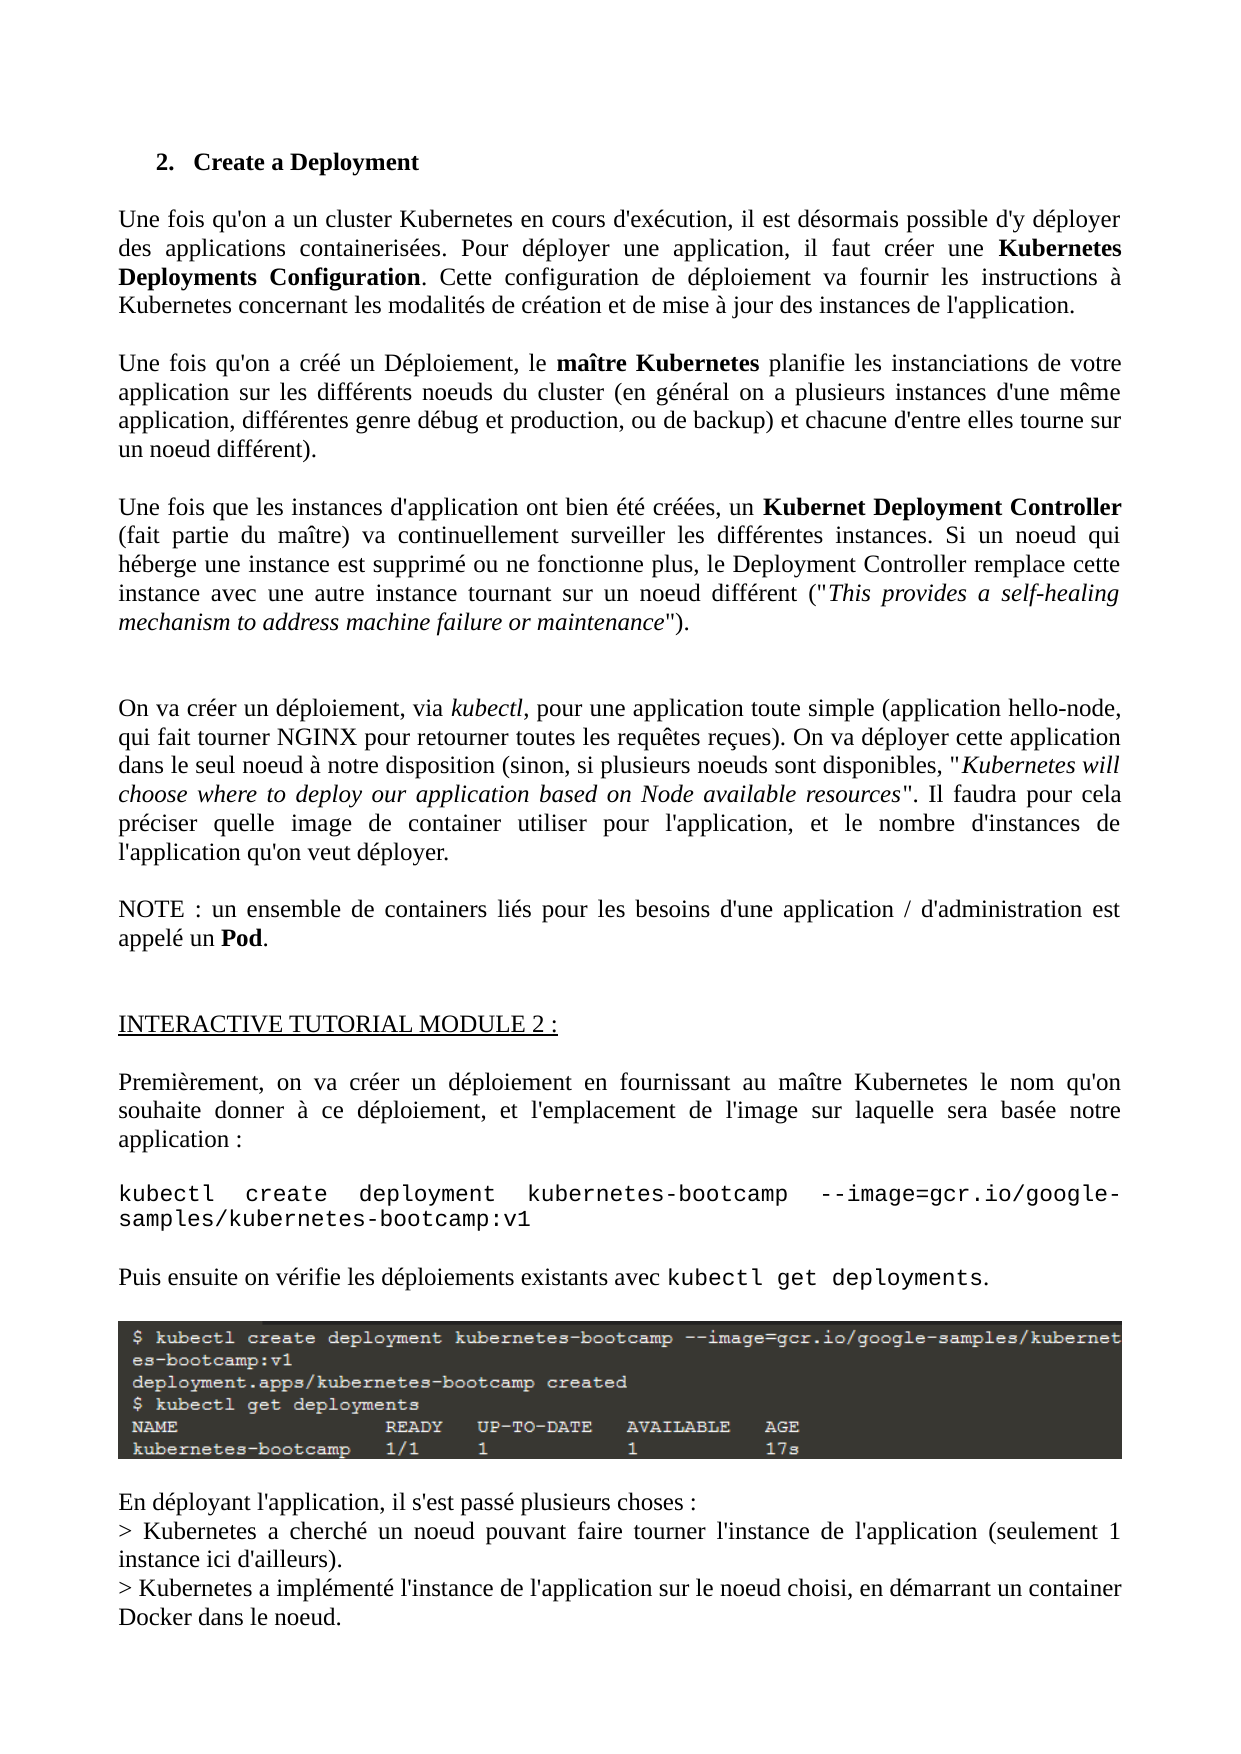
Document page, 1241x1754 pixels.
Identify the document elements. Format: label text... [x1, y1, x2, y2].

text INTERACTIVE TUTORIAL MODULE 2 : [118, 1009, 1122, 1038]
text Premièrement, on va créer un déploiement en fournissant au maître Kubernetes le nom qu'on souhaite donner à ce déploiement, et l'emplacement de l'image sur laquelle sera basée notre application : [118, 1067, 1122, 1153]
text NOTE : un ensemble de containers liés pour les besoins d'une application / d'administration est appelé un Pod. [118, 894, 1122, 952]
text kubectl create deployment kubernetes-bootcamp --image=gcr.io/google-samples/kubernetes-bootcamp:v1 [118, 1182, 1122, 1234]
list Create a Deployment [156, 147, 1122, 176]
text Puis ensuite on vérifie les déploiements existants avec kubectl get deployments. [118, 1262, 1122, 1293]
text En déployant l'application, il s'est passé plusieurs choses : [118, 1487, 1122, 1516]
text > Kubernetes a implémenté l'instance de l'application sur le noeud choisi, en démarrant un container Docker dans le noeud. [118, 1573, 1122, 1631]
text Une fois qu'on a créé un Déploiement, le maître Kubernetes planifie les instanciations de votre application sur les différents noeuds du cluster (en général on a plusieurs instances d'une même application, différentes genre débug et production, ou de backup) et chacune d'entre elles tourne sur un noeud différent). [118, 348, 1122, 463]
text On va créer un déploiement, via kubectl, pour une application toute simple (application hello-node, qui fait tourner NGINX pour retourner toutes les requêtes reçues). On va déployer cette application dans le seul noeud à notre disposition (sinon, si plusieurs noeuds sont disponibles, "Kubernetes will choose where to deploy our application based on Node available resources". Il faudra pour cela préciser quelle image de container utiliser pour l'application, et le nombre d'instances de l'application qu'on veut déployer. [118, 693, 1122, 866]
text > Kubernetes a cherché un noeud pouvant faire tourner l'instance de l'application (seulement 1 instance ici d'ailleurs). [118, 1516, 1122, 1573]
text Une fois qu'on a un cluster Kubernetes en cours d'exécution, il est désormais possible d'y déployer des applications containerisées. Pour déployer une application, il faut créer une Kubernetes Deployments Configuration. Cette configuration de déploiement va fournir les instructions à Kubernetes concernant les modalités de création et de mise à jour des instances de l'application. [118, 204, 1122, 319]
text Une fois que les instances d'application ont bien été créées, un Kubernet Deployment Controller (fait partie du maître) va continuellement surveiller les différentes instances. Si un noeud qui héberge une instance est supprimé ou ne fonctionne plus, le Deployment Controller remplace cette instance avec une autre instance tournant sur un noeud différent ("This provides a self-healing mechanism to address machine failure or maintenance"). [118, 492, 1122, 636]
